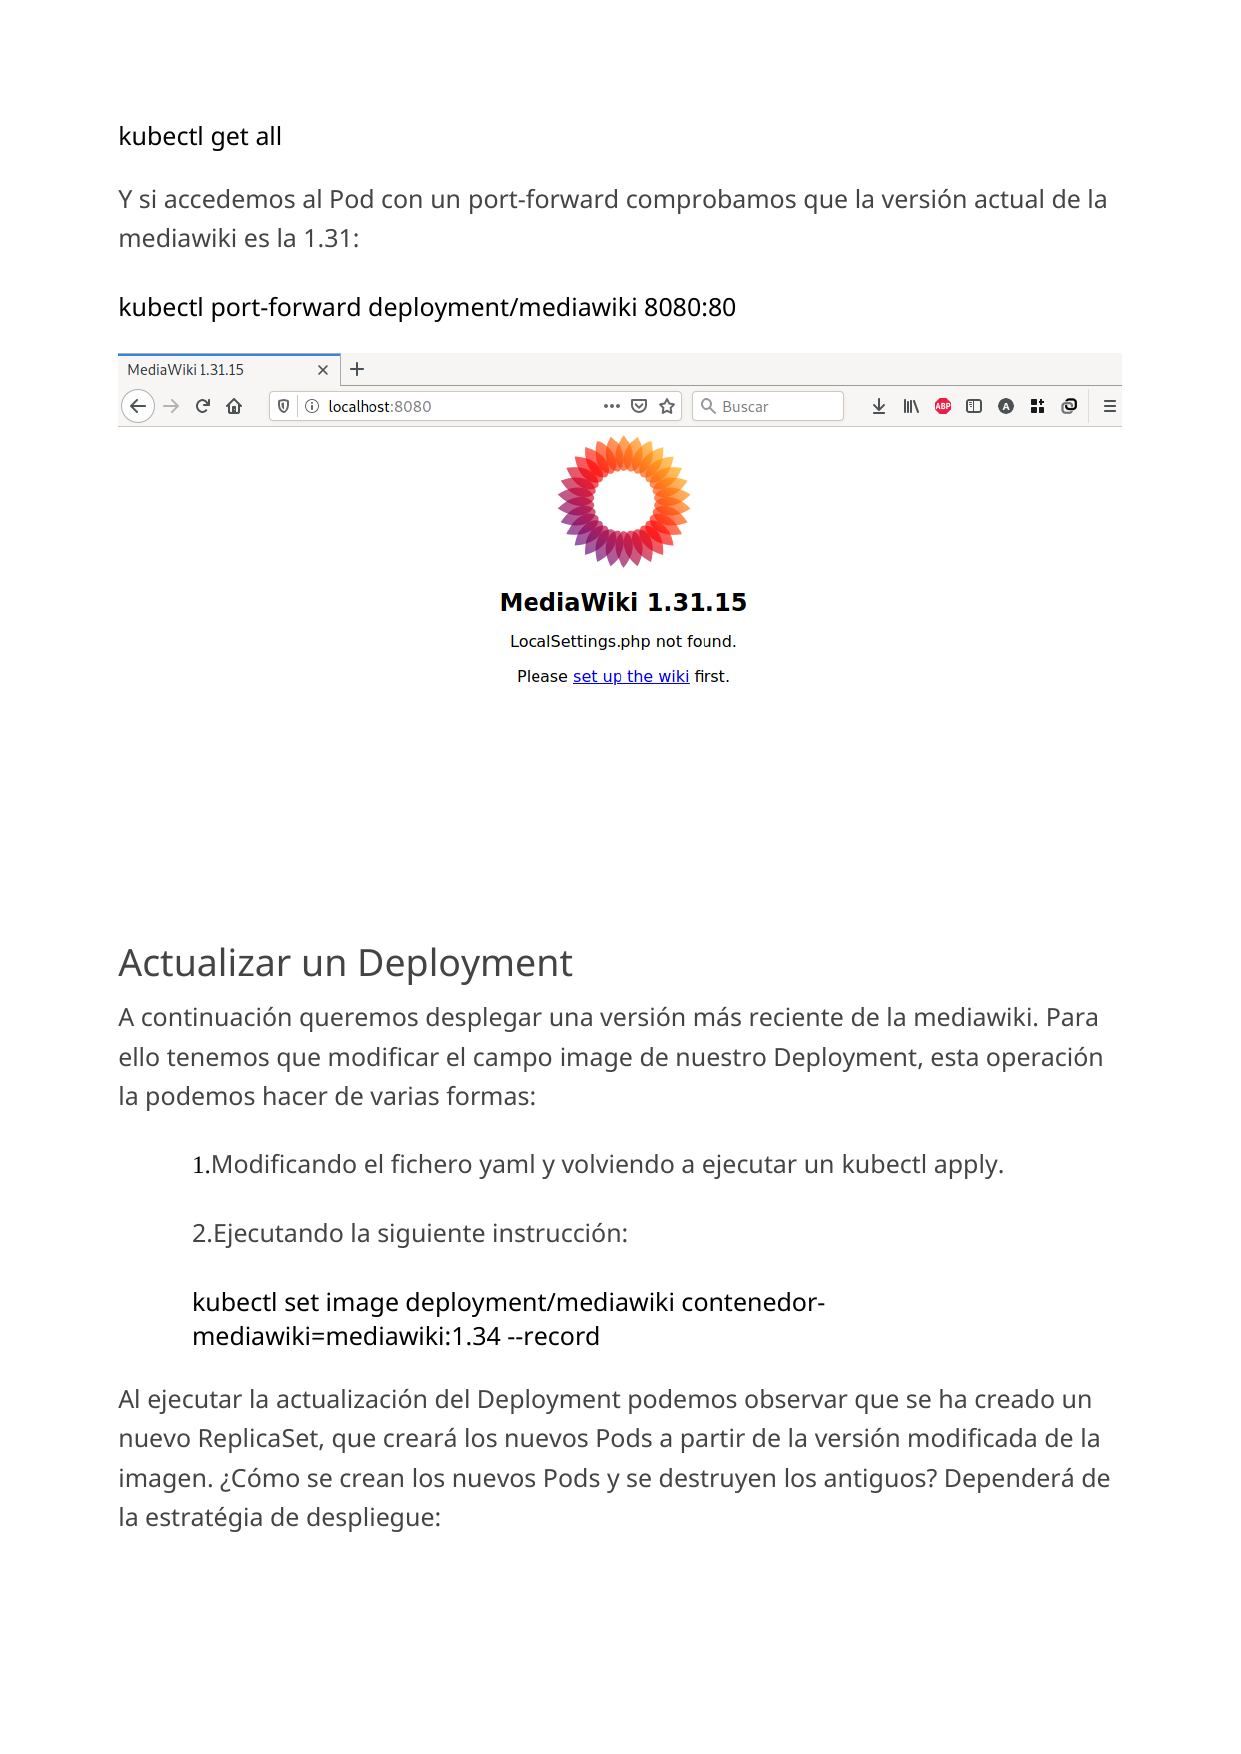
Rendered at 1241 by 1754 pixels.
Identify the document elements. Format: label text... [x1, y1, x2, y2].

text kubectl port-forward deployment/mediawiki 8080:80 [118, 289, 1122, 323]
list kubectl set image deployment/mediawiki contenedor-mediawiki=mediawiki:1.34 --record [118, 1284, 1122, 1352]
text A continuación queremos desplegar una versión más reciente de la mediawiki. Para ello tenemos que modificar el campo image de nuestro Deployment, esta operación la podemos hacer de varias formas: [118, 1000, 1122, 1112]
picture [118, 353, 1123, 887]
text Y si accedemos al Pod con un port-forward comprobamos que la versión actual de la mediawiki es la 1.31: [118, 182, 1122, 255]
text kubectl get all [118, 118, 1122, 152]
text Al ejecutar la actualización del Deployment podemos observar que se ha creado un nuevo ReplicaSet, que creará los nuevos Pods a partir de la versión modificada de la imagen. ¿Cómo se crean los nuevos Pods y se destruyen los antiguos? Dependerá de la estratégia de despliegue: [118, 1382, 1122, 1533]
list Modificando el fichero yaml y volviendo a ejecutar un kubectl apply. [118, 1147, 1122, 1181]
list Ejecutando la siguiente instrucción: [118, 1216, 1122, 1250]
subtitle Actualizar un Deployment [118, 937, 1122, 988]
